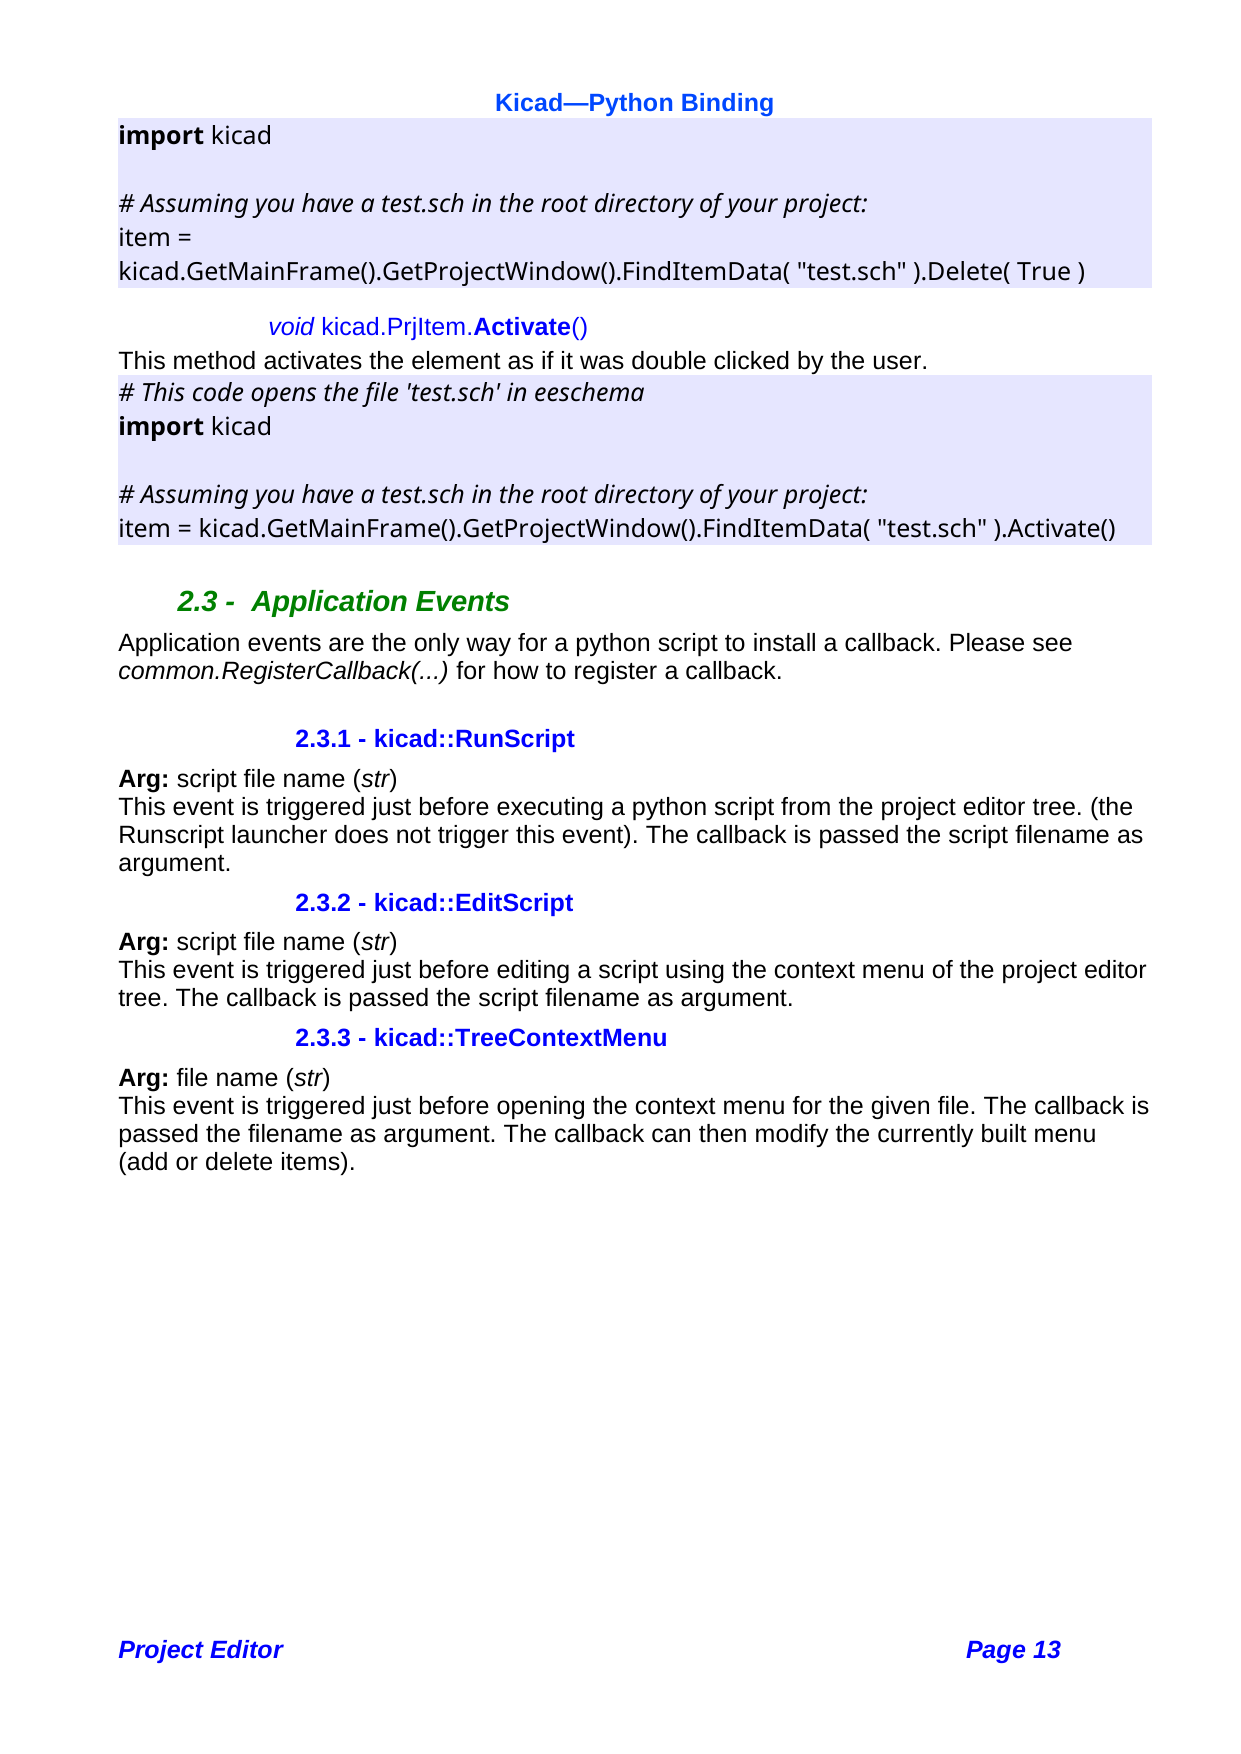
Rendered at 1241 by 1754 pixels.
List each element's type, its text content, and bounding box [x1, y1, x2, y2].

text This event is triggered just before opening the context menu for the given file. The callback is passed the filename as argument. The callback can then modify the currently built menu (add or delete items). [118, 1092, 1152, 1176]
text Arg: script file name (str) [118, 928, 1152, 956]
text This method activates the element as if it was double clicked by the user. [118, 347, 1152, 375]
text item = kicad.GetMainFrame().GetProjectWindow().FindItemData( "test.sch" ).Activate() [118, 511, 1152, 545]
text Application events are the only way for a python script to install a callback. Please see common.RegisterCallback(...) for how to register a callback. [118, 629, 1152, 685]
subtitle Application Events [177, 585, 1152, 617]
subtitle void kicad.PrjItem.Activate() [268, 313, 1152, 341]
text Arg: script file name (str) [118, 764, 1152, 793]
text import kicad [118, 409, 1152, 443]
subtitle kicad::RunScript [222, 725, 1152, 753]
text item = kicad.GetMainFrame().GetProjectWindow().FindItemData( "test.sch" ).Delete( True ) [118, 220, 1152, 288]
text Arg: file name (str) [118, 1064, 1152, 1092]
subtitle kicad::TreeContextMenu [222, 1024, 1152, 1052]
text # This code opens the file 'test.sch' in eeschema [118, 375, 1152, 409]
text This event is triggered just before editing a script using the context menu of the project editor tree. The callback is passed the script filename as argument. [118, 956, 1152, 1012]
text This event is triggered just before executing a python script from the project editor tree. (the Runscript launcher does not trigger this event). The callback is passed the script filename as argument. [118, 793, 1152, 877]
text # Assuming you have a test.sch in the root directory of your project: [118, 186, 1152, 220]
text import kicad [118, 118, 1152, 152]
subtitle kicad::EditScript [222, 888, 1152, 916]
text # Assuming you have a test.sch in the root directory of your project: [118, 477, 1152, 511]
